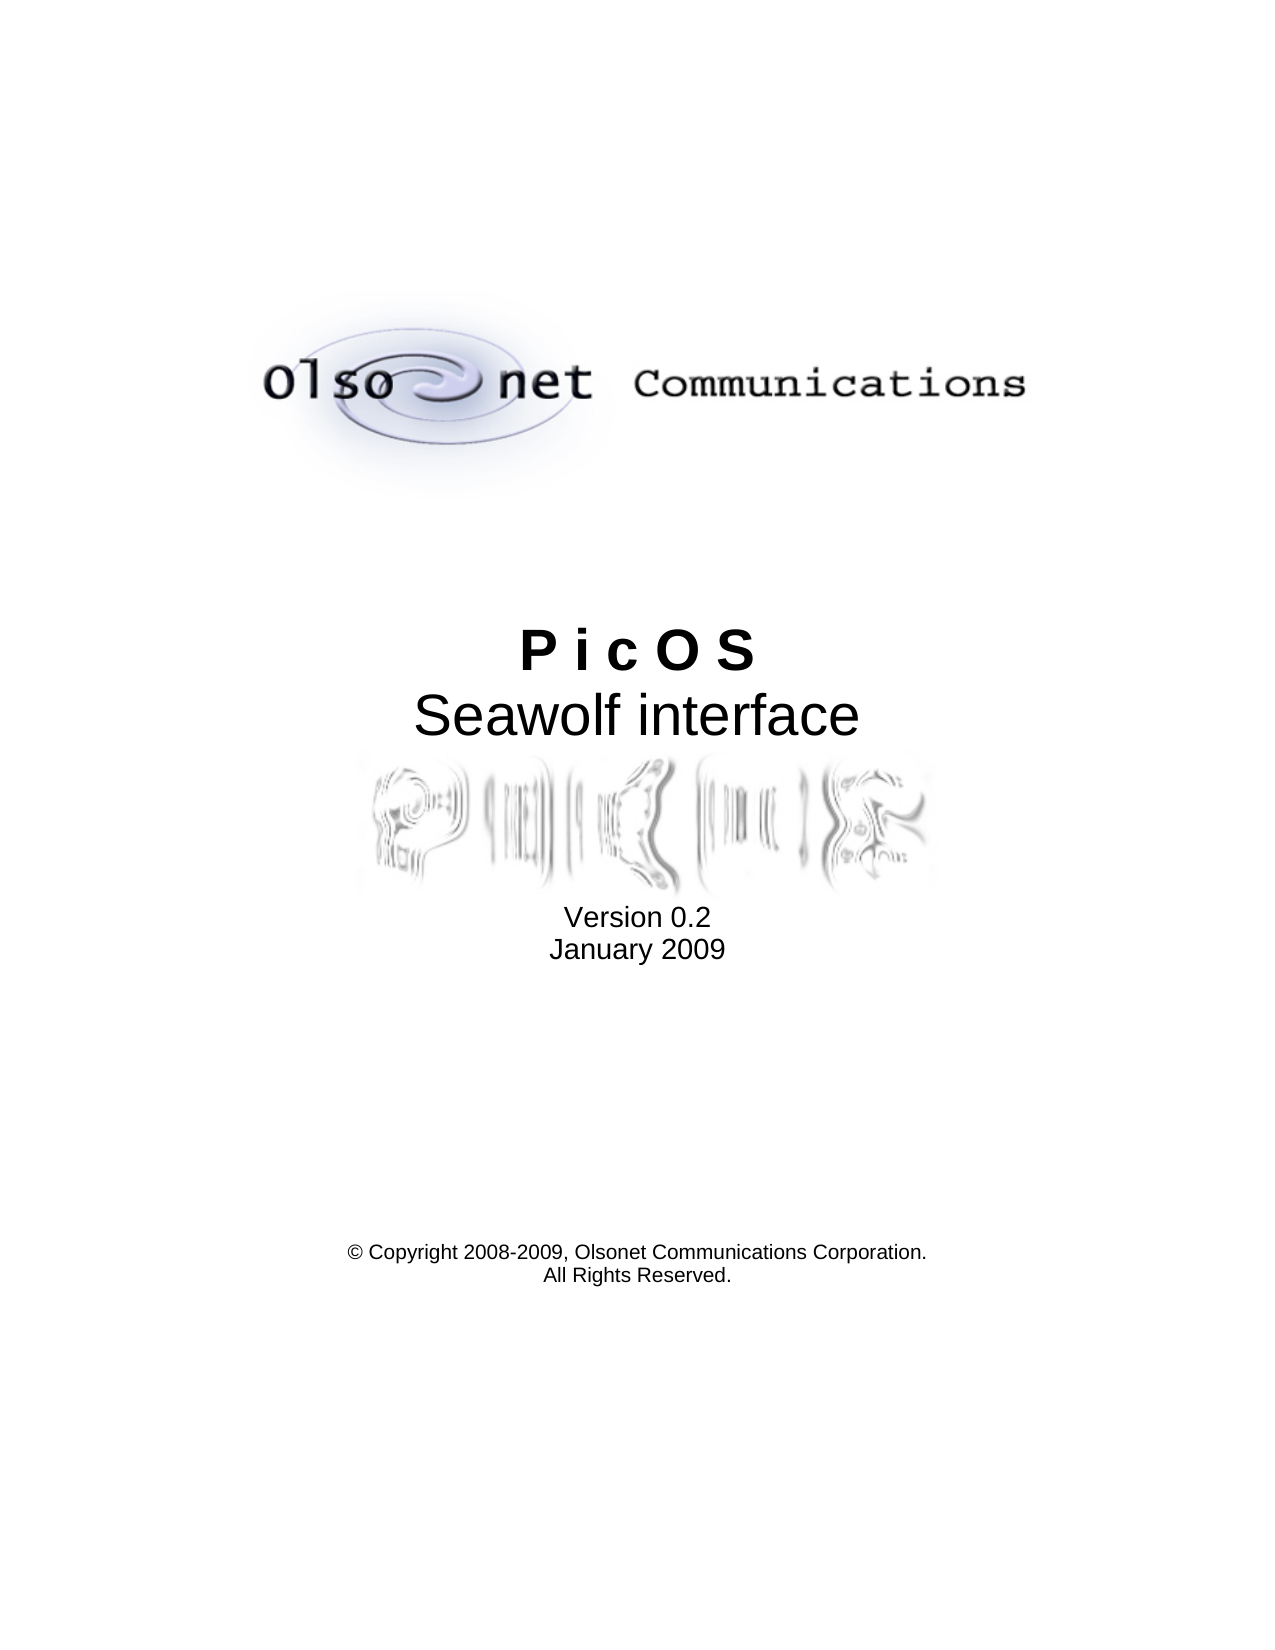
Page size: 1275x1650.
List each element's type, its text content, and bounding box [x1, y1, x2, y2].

text January 2009 [210, 933, 1065, 966]
text Version 0.2 [210, 901, 334, 933]
text Version 0.2 [959, 901, 1065, 933]
picture [241, 291, 1034, 498]
text All Rights Reserved. [210, 1264, 1065, 1287]
text Seawolf interface [210, 682, 1065, 963]
text © Copyright 2008-2009, Olsonet Communications Corporation. [210, 1241, 1065, 1264]
picture [335, 730, 958, 962]
subtitle P i c O S [210, 617, 1065, 682]
